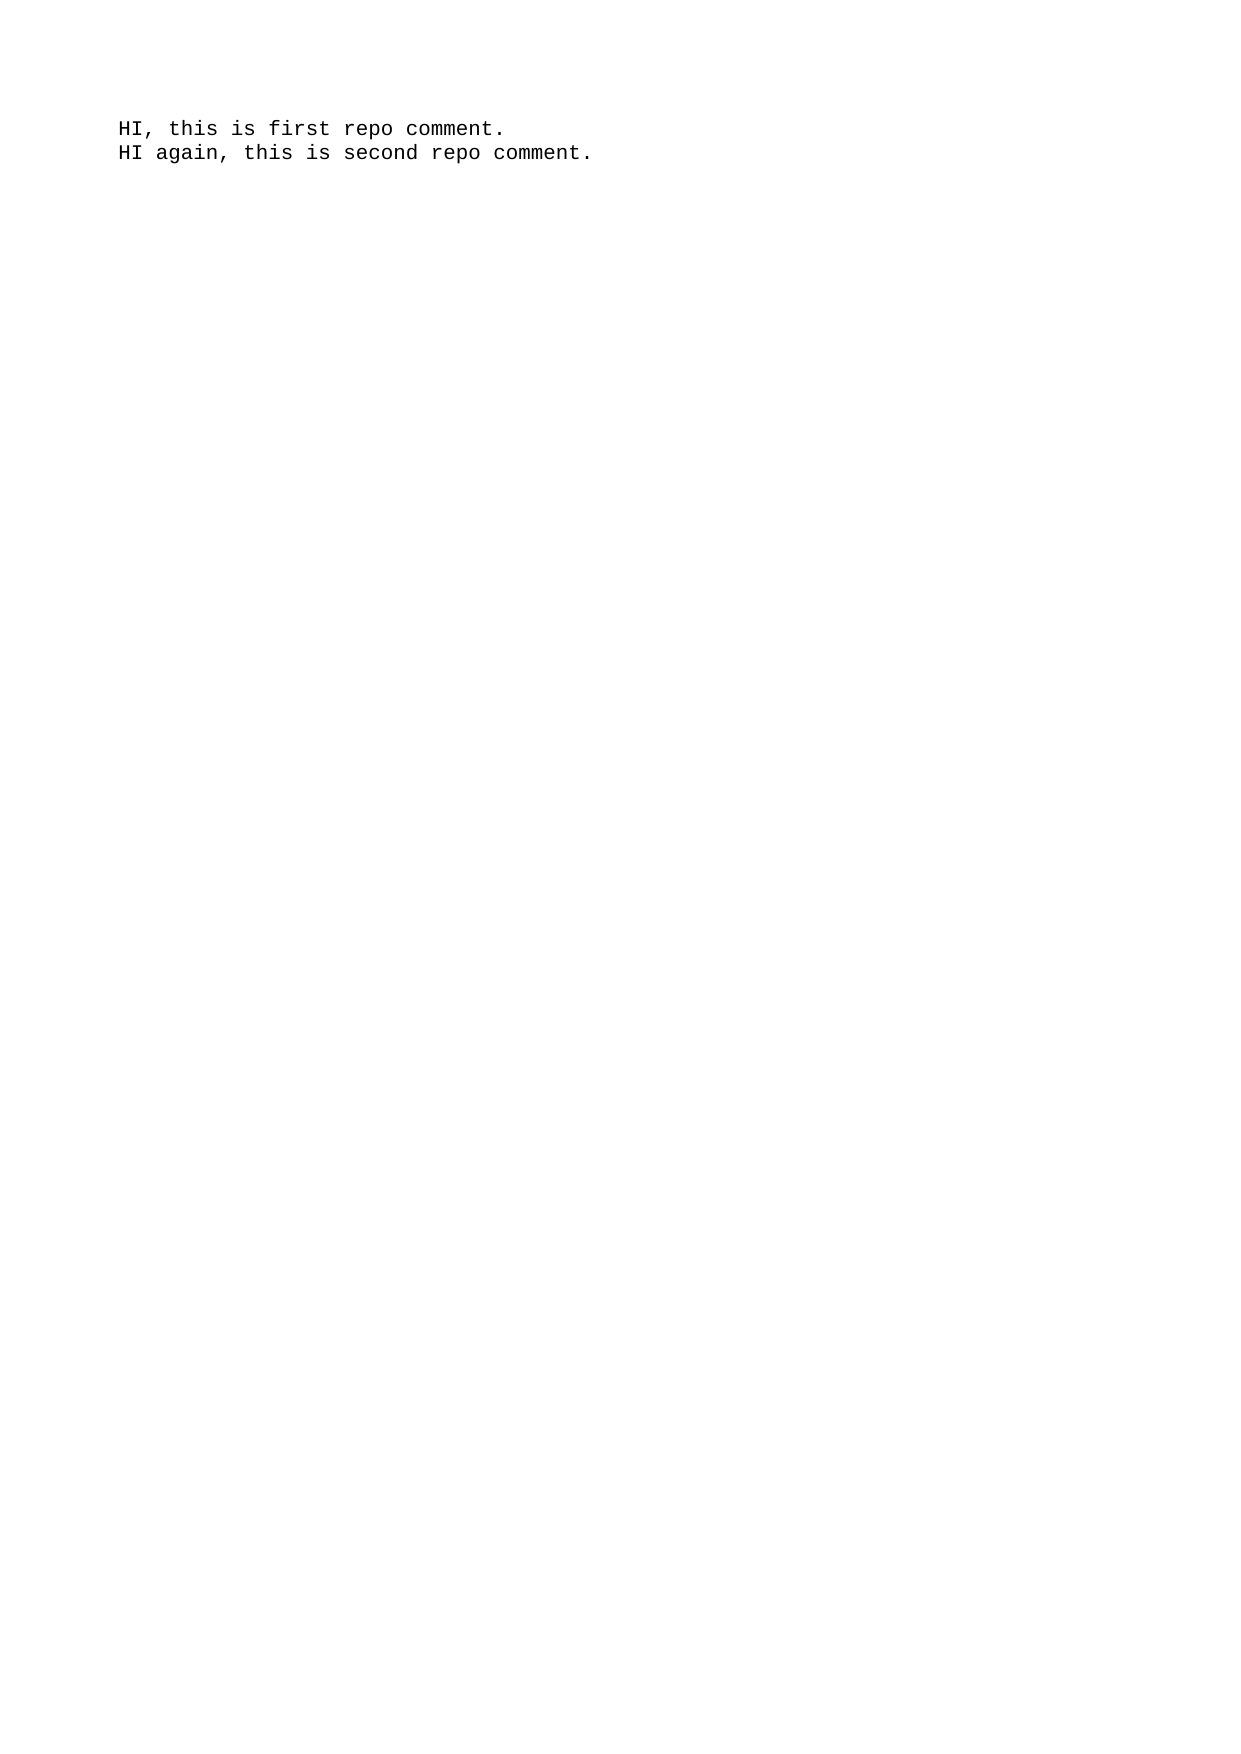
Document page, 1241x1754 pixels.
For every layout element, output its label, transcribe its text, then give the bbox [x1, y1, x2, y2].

text HI, this is first repo comment. [118, 118, 1122, 142]
text HI again, this is second repo comment. [118, 142, 1122, 165]
